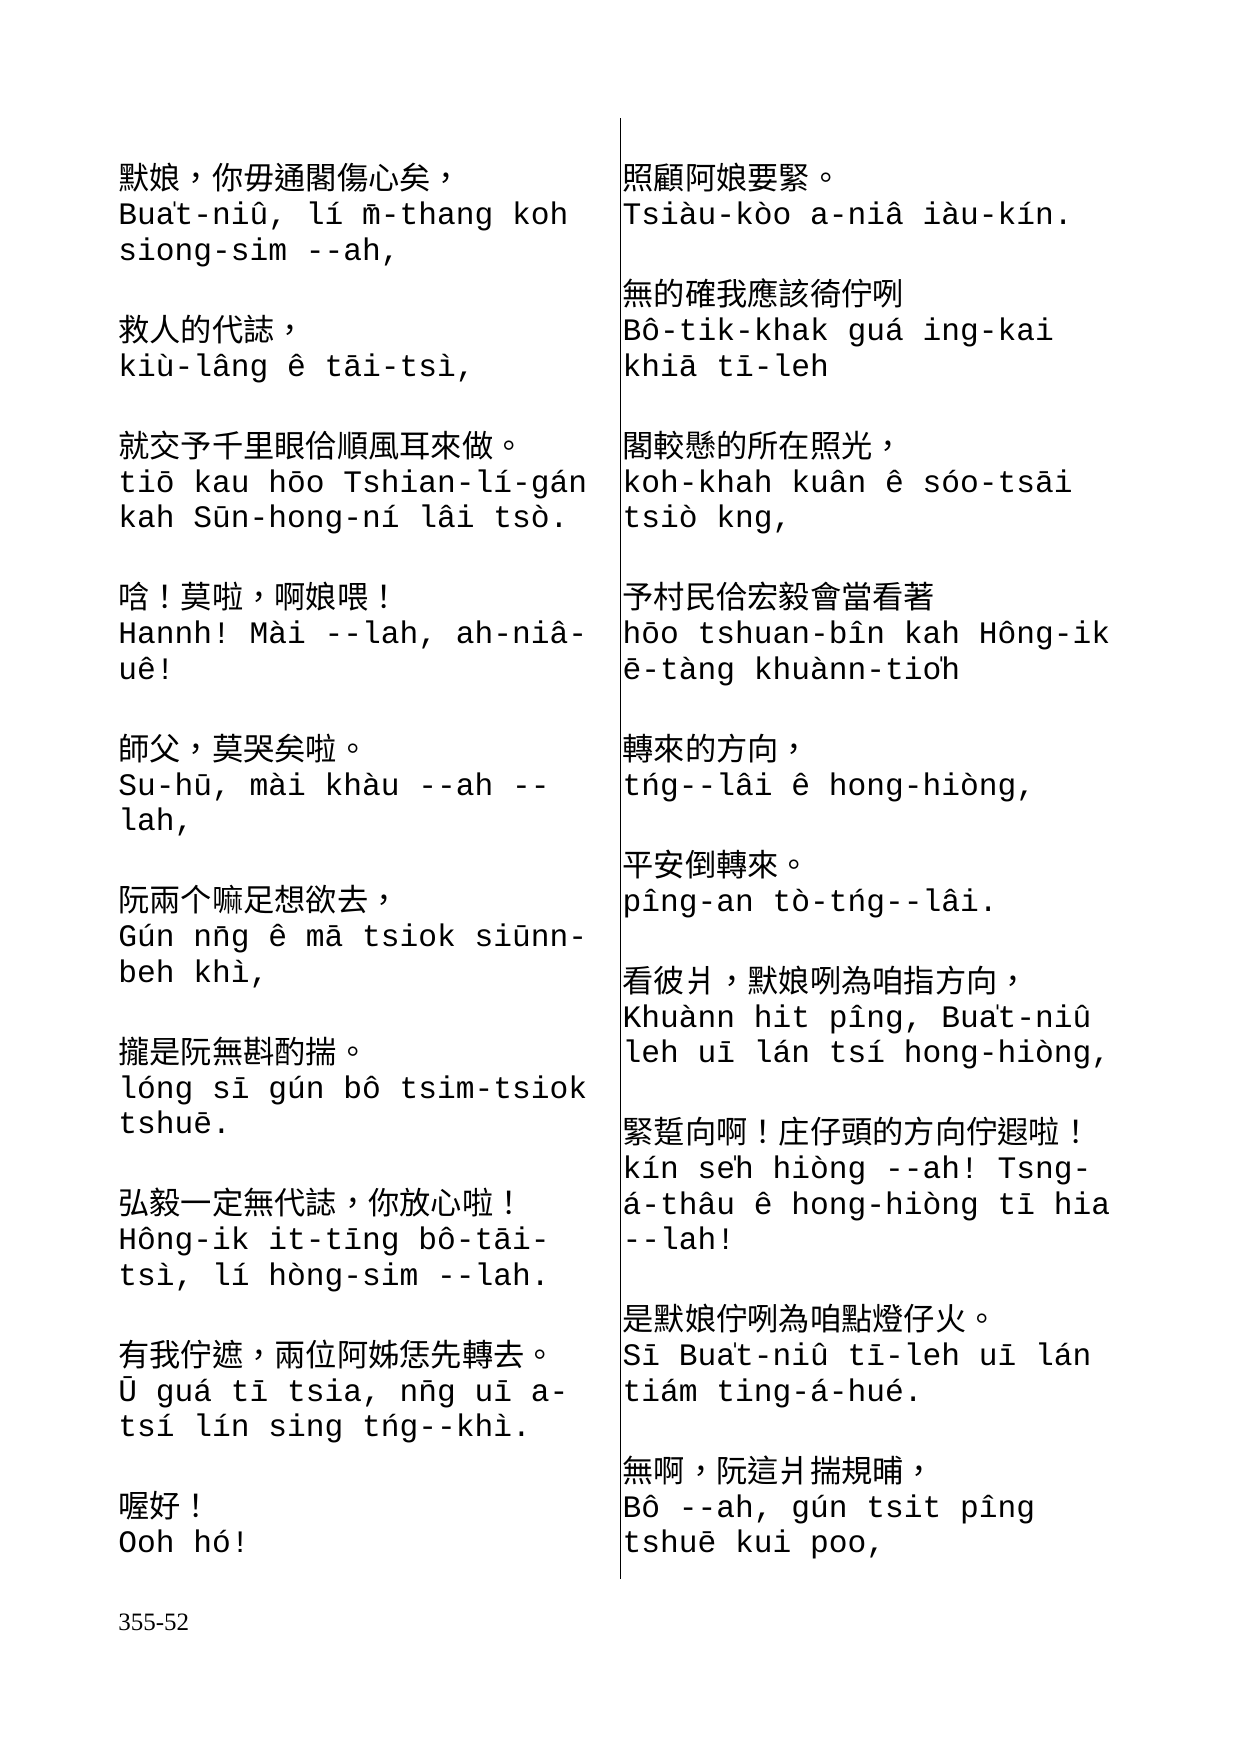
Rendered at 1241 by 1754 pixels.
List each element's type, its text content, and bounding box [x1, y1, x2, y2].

text 就交予千里眼佮順風耳來做。 [118, 421, 618, 466]
text 緊踅向啊！庄仔頭的方向佇遐啦！ [622, 1107, 1122, 1153]
text Bô --ah, gún tsit pîng tshuē kui poo, [622, 1491, 1122, 1562]
text Gún nn̄g ê mā tsiok siūnn-beh khì, [118, 921, 618, 991]
text tńg--lâi ê hong-hiòng, [622, 769, 1122, 804]
text 阮兩个嘛足想欲去， [118, 875, 618, 921]
text kiù-lâng ê tāi-tsì, [118, 350, 618, 386]
text 默娘，你毋通閣傷心矣， [118, 153, 618, 199]
text 唅！莫啦，啊娘喂！ [118, 572, 618, 618]
text Sī Bua̍t-niû tī-leh uī lán tiám ting-á-hué. [622, 1339, 1122, 1410]
text 閣較懸的所在照光， [622, 421, 1122, 466]
text koh-khah kuân ê sóo-tsāi tsiò kng, [622, 466, 1122, 537]
text 有我佇遮，兩位阿姊恁先轉去。 [118, 1330, 618, 1375]
text kín se̍h hiòng --ah! Tsng-á-thâu ê hong-hiòng tī hia --lah! [622, 1153, 1122, 1259]
text hōo tshuan-bîn kah Hông-ik ē-tàng khuànn-tio̍h [622, 618, 1122, 688]
text 無的確我應該徛佇咧 [622, 269, 1122, 315]
text 平安倒轉來。 [622, 840, 1122, 885]
text 看彼爿，默娘咧為咱指方向， [622, 956, 1122, 1001]
text Tsiàu-kòo a-niâ iàu-kín. [622, 199, 1122, 234]
text Hannh! Mài --lah, ah-niâ-uê! [118, 618, 618, 688]
text 喔好！ [118, 1481, 618, 1526]
text Ū guá tī tsia, nn̄g uī a-tsí lín sing tńg--khì. [118, 1375, 618, 1446]
text Bô-tik-khak guá ing-kai khiā tī-leh [622, 315, 1122, 386]
text Su-hū, mài khàu --ah --lah, [118, 769, 618, 840]
text Hông-ik it-tīng bô-tāi-tsì, lí hòng-sim --lah. [118, 1223, 618, 1294]
text Ooh hó! [118, 1526, 618, 1562]
text tiō kau hōo Tshian-lí-gán kah Sūn-hong-ní lâi tsò. [118, 466, 618, 537]
text 師父，莫哭矣啦。 [118, 724, 618, 769]
text pîng-an tò-tńg--lâi. [622, 885, 1122, 921]
text Bua̍t-niû, lí m̄-thang koh siong-sim --ah, [118, 199, 618, 269]
text 弘毅一定無代誌，你放心啦！ [118, 1178, 618, 1223]
text Khuànn hit pîng, Bua̍t-niû leh uī lán tsí hong-hiòng, [622, 1001, 1122, 1072]
text lóng sī gún bô tsim-tsiok tshuē. [118, 1072, 618, 1143]
text 予村民佮宏毅會當看著 [622, 572, 1122, 618]
text 是默娘佇咧為咱點燈仔火。 [622, 1294, 1122, 1339]
text 轉來的方向， [622, 724, 1122, 769]
text 無啊，阮這爿揣規晡， [622, 1446, 1122, 1491]
text 救人的代誌， [118, 305, 618, 350]
text 照顧阿娘要緊。 [622, 153, 1122, 199]
text 攏是阮無斟酌揣。 [118, 1027, 618, 1072]
